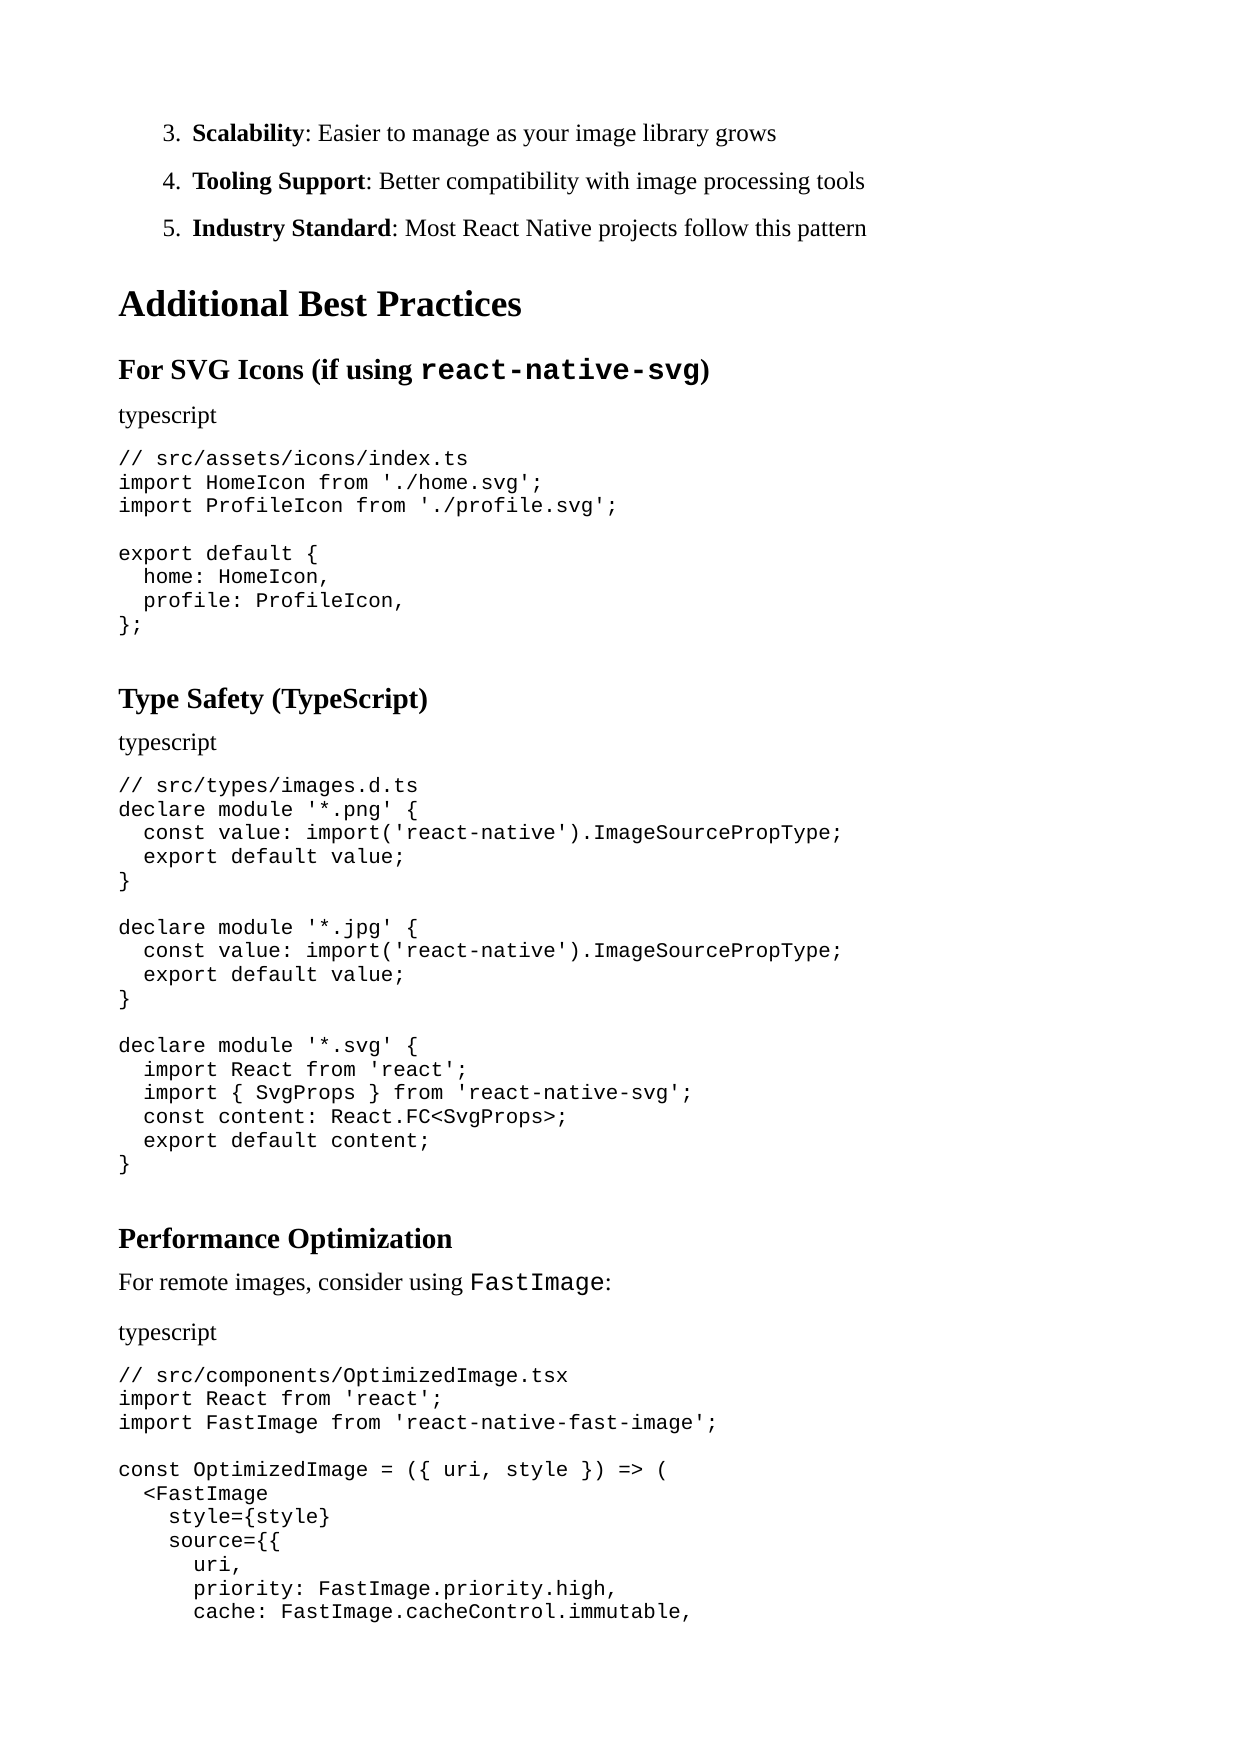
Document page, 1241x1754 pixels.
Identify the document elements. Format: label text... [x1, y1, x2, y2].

text const content: React.FC<SvgProps>; [118, 1106, 1122, 1130]
text } [118, 869, 1122, 893]
text priority: FastImage.priority.high, [118, 1577, 1122, 1601]
text export default value; [118, 964, 1122, 988]
text declare module '*.png' { [118, 799, 1122, 822]
list Tooling Support: Better compatibility with image processing tools [162, 166, 1122, 194]
text typescript [118, 401, 1122, 429]
subtitle Additional Best Practices [118, 282, 1122, 325]
text import HomeIcon from './home.svg'; [118, 472, 1122, 495]
text export default value; [118, 846, 1122, 869]
text const value: import('react-native').ImageSourcePropType; [118, 822, 1122, 846]
text For remote images, consider using FastImage: [118, 1267, 1122, 1298]
text declare module '*.jpg' { [118, 917, 1122, 941]
list Scalability: Easier to manage as your image library grows [162, 118, 1122, 147]
text declare module '*.svg' { [118, 1035, 1122, 1059]
text profile: ProfileIcon, [118, 590, 1122, 614]
text <FastImage [118, 1483, 1122, 1507]
text import FastImage from 'react-native-fast-image'; [118, 1412, 1122, 1436]
text typescript [118, 727, 1122, 756]
text } [118, 988, 1122, 1011]
text export default { [118, 543, 1122, 566]
text // src/assets/icons/index.ts [118, 448, 1122, 472]
subtitle Performance Optimization [118, 1221, 1122, 1254]
subtitle For SVG Icons (if using react-native-svg) [118, 352, 1122, 388]
text const value: import('react-native').ImageSourcePropType; [118, 941, 1122, 964]
text const OptimizedImage = ({ uri, style }) => ( [118, 1459, 1122, 1483]
text typescript [118, 1317, 1122, 1346]
text import React from 'react'; [118, 1388, 1122, 1412]
text }; [118, 614, 1122, 637]
text export default content; [118, 1130, 1122, 1153]
text import { SvgProps } from 'react-native-svg'; [118, 1082, 1122, 1106]
text cache: FastImage.cacheControl.immutable, [118, 1601, 1122, 1625]
text uri, [118, 1554, 1122, 1577]
text home: HomeIcon, [118, 566, 1122, 590]
text } [118, 1153, 1122, 1177]
text // src/components/OptimizedImage.tsx [118, 1365, 1122, 1388]
subtitle Type Safety (TypeScript) [118, 681, 1122, 715]
text import React from 'react'; [118, 1059, 1122, 1082]
text // src/types/images.d.ts [118, 775, 1122, 799]
list Industry Standard: Most React Native projects follow this pattern [162, 213, 1122, 242]
text source={{ [118, 1530, 1122, 1554]
text style={style} [118, 1507, 1122, 1530]
text import ProfileIcon from './profile.svg'; [118, 495, 1122, 519]
